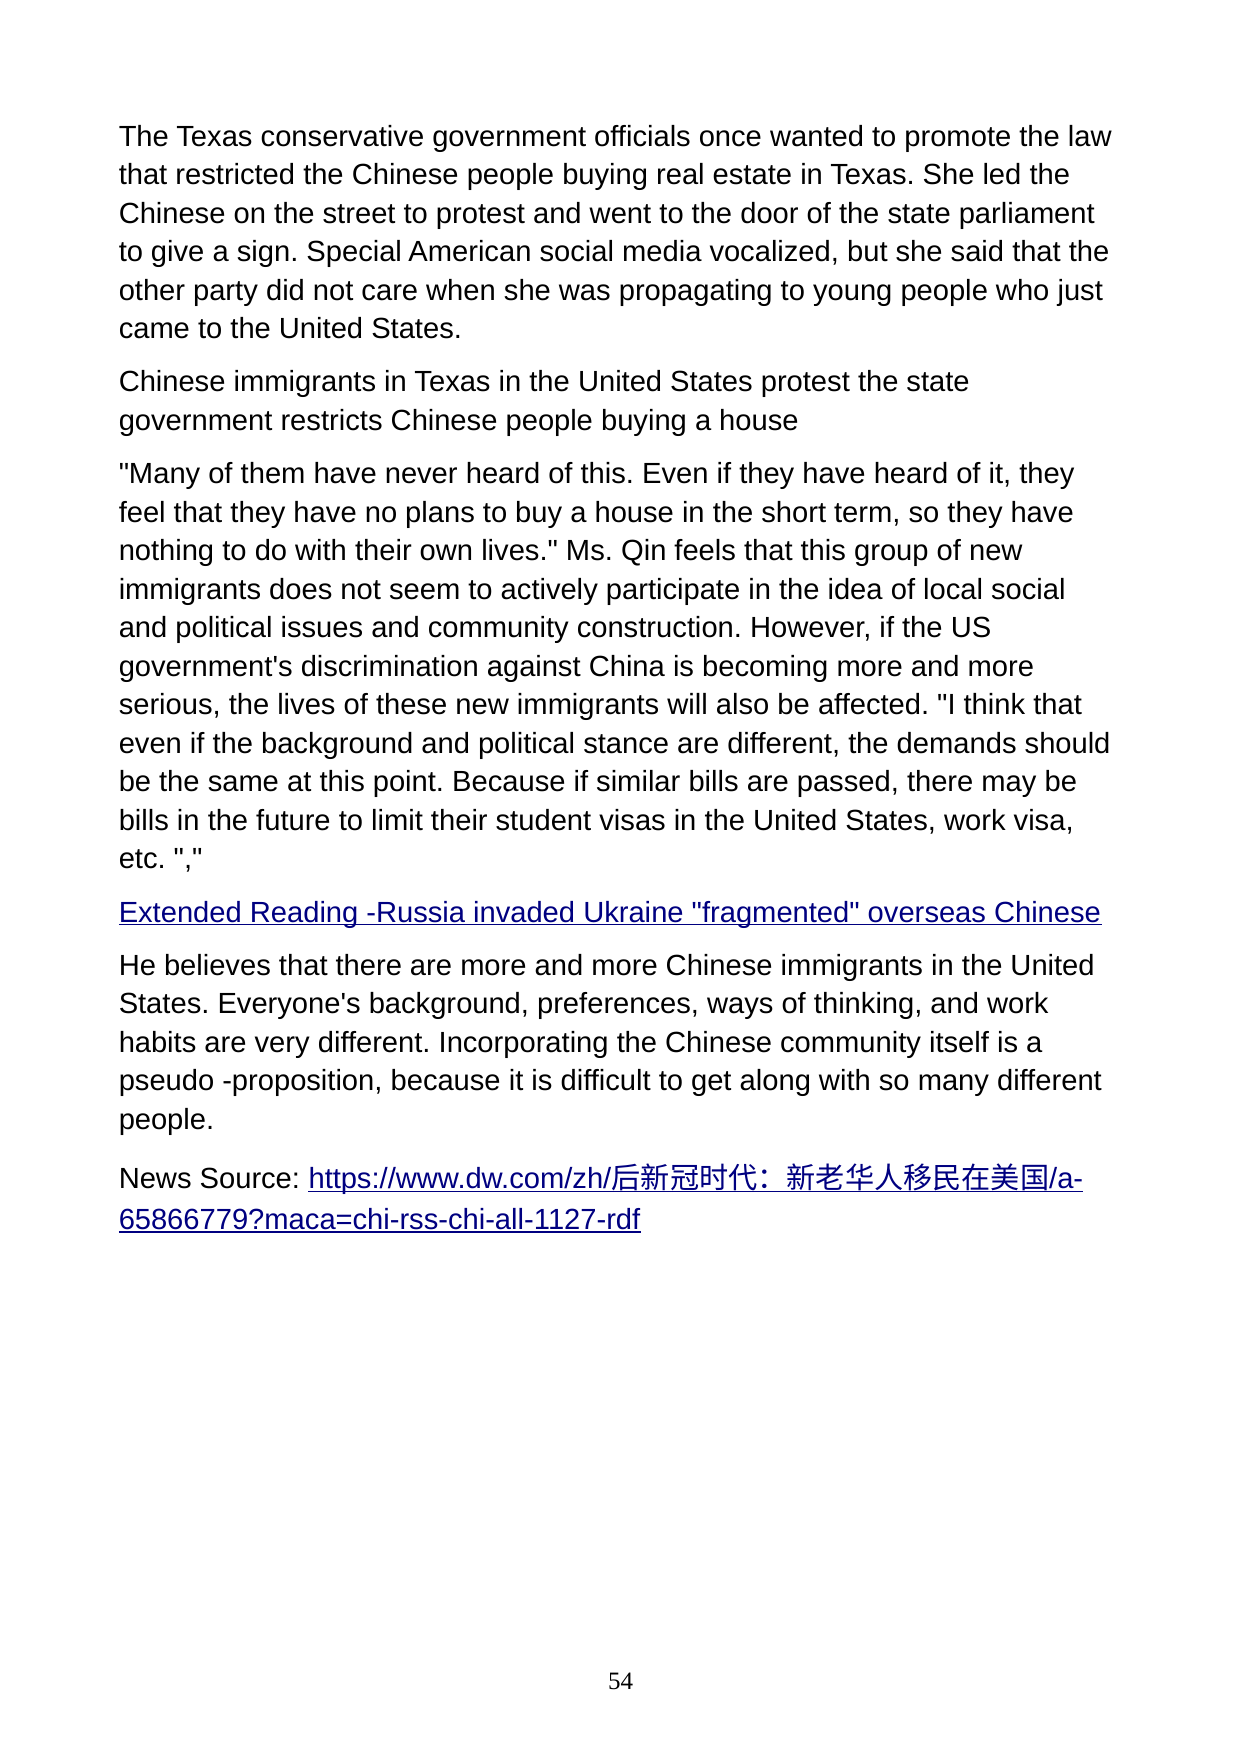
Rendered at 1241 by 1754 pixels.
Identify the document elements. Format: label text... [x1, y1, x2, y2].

text Chinese immigrants in Texas in the United States protest the state government restricts Chinese people buying a house [118, 364, 1122, 436]
text "Many of them have never heard of this. Even if they have heard of it, they feel that they have no plans to buy a house in the short term, so they have nothing to do with their own lives." Ms. Qin feels that this group of new immigrants does not seem to actively participate in the idea of local social and political issues and community construction. However, if the US government's discrimination against China is becoming more and more serious, the lives of these new immigrants will also be affected. "I think that even if the background and political stance are different, the demands should be the same at this point. Because if similar bills are passed, there may be bills in the future to limit their student visas in the United States, work visa, etc. "," [118, 456, 1122, 875]
text Extended Reading -Russia invaded Ukraine "fragmented" overseas Chinese [118, 894, 1122, 928]
text The Texas conservative government officials once wanted to promote the law that restricted the Chinese people buying real estate in Texas. She led the Chinese on the street to protest and went to the door of the state parliament to give a sign. Special American social media vocalized, but she said that the other party did not care when she was propagating to young people who just came to the United States. [118, 118, 1122, 345]
text He believes that there are more and more Chinese immigrants in the United States. Everyone's background, preferences, ways of thinking, and work habits are very different. Incorporating the Chinese community itself is a pseudo -proposition, because it is difficult to get along with so many different people. [118, 948, 1122, 1135]
text News Source: https://www.dw.com/zh/后新冠时代：新老华人移民在美国/a-65866779?maca=chi-rss-chi-all-1127-rdf [118, 1155, 1122, 1236]
